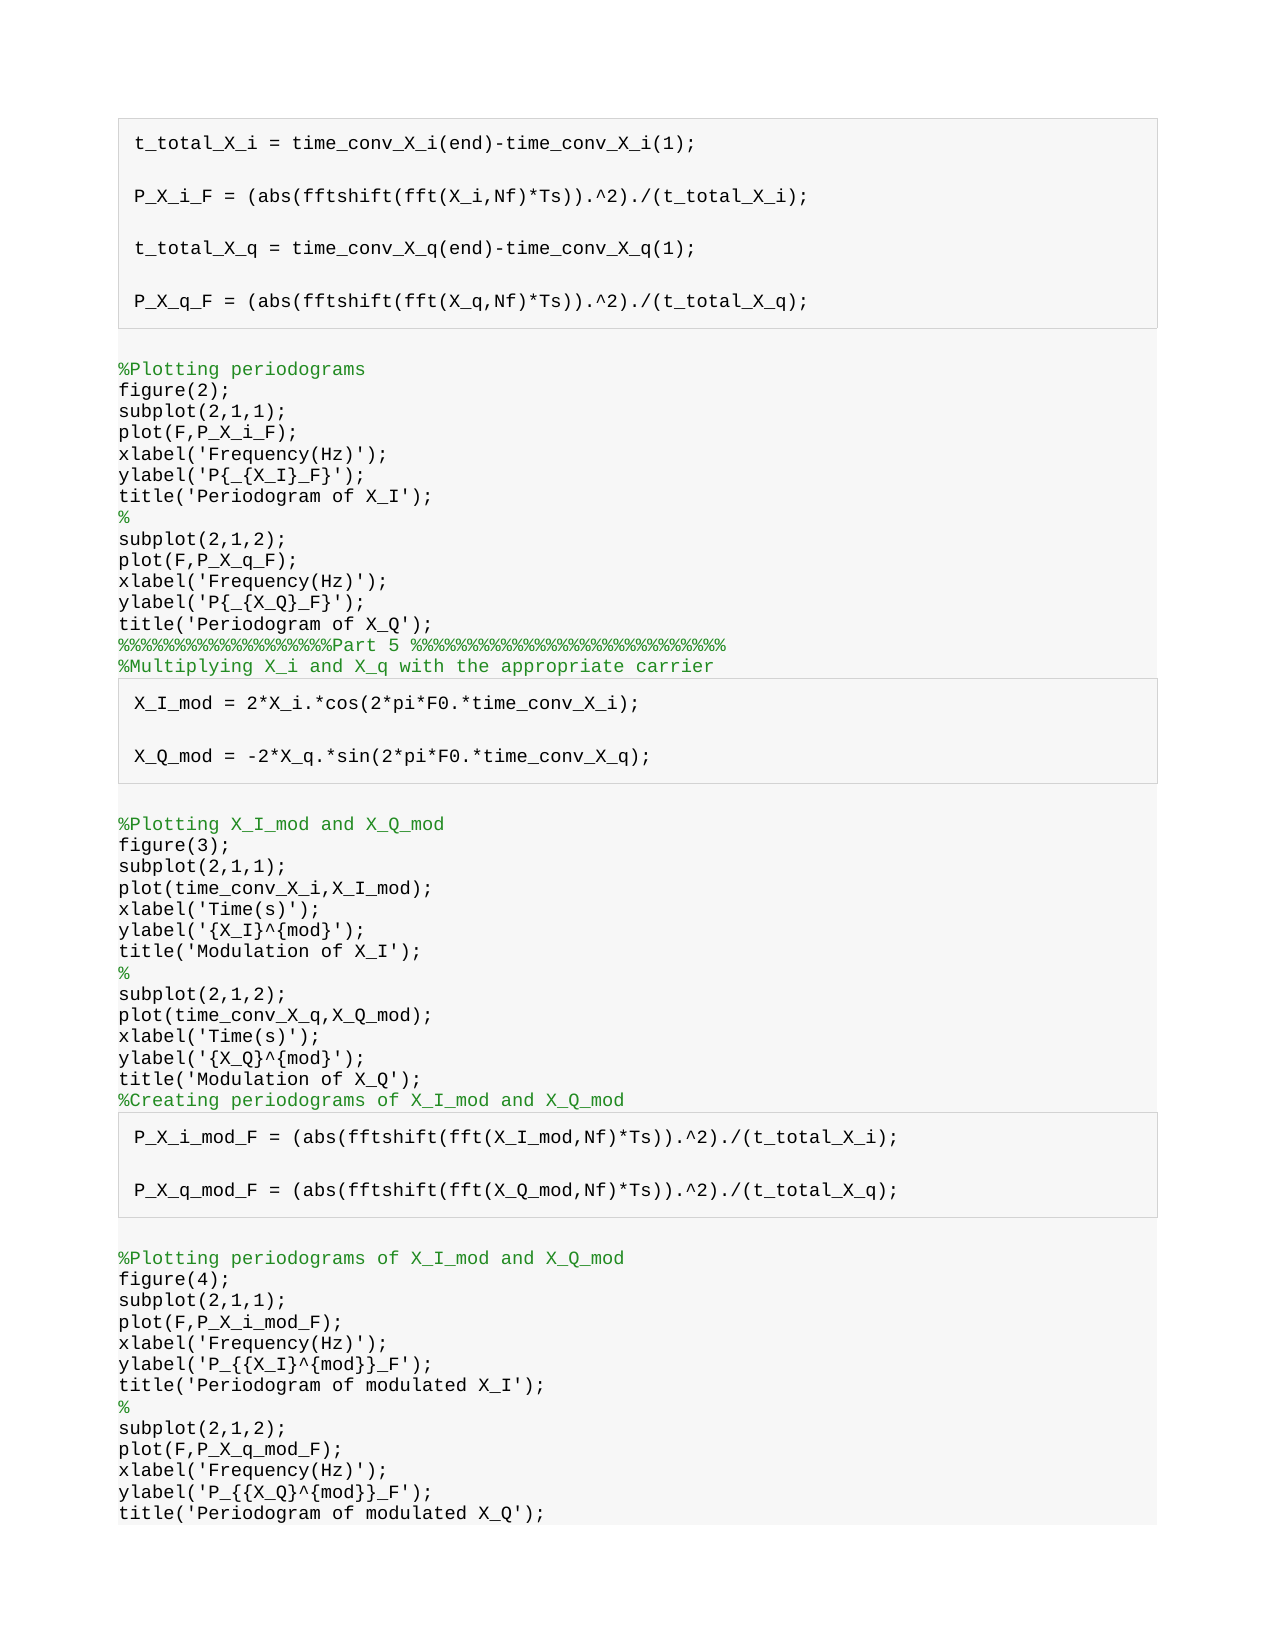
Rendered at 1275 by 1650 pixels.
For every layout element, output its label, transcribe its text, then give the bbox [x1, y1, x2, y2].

text %Plotting X_I_mod and X_Q_mod [118, 815, 1157, 836]
text title('Periodogram of modulated X_Q'); [118, 1504, 1157, 1525]
text P_X_q_mod_F = (abs(fftshift(fft(X_Q_mod,Nf)*Ts)).^2)./(t_total_X_q); [119, 1165, 1157, 1217]
text figure(2); [118, 381, 1157, 402]
text ylabel('P{_{X_I}_F}'); [118, 466, 1157, 487]
text plot(time_conv_X_i,X_I_mod); [118, 878, 1157, 900]
text ylabel('P_{{X_I}^{mod}}_F'); [118, 1355, 1157, 1376]
text subplot(2,1,2); [118, 985, 1157, 1006]
text X_I_mod = 2*X_i.*cos(2*pi*F0.*time_conv_X_i); [119, 679, 1157, 715]
text title('Modulation of X_I'); [118, 942, 1157, 963]
text figure(3); [118, 836, 1157, 857]
text %%%%%%%%%%%%%%%%%%%Part 5 %%%%%%%%%%%%%%%%%%%%%%%%%%%% [118, 636, 1157, 657]
text P_X_q_F = (abs(fftshift(fft(X_q,Nf)*Ts)).^2)./(t_total_X_q); [119, 276, 1157, 328]
text xlabel('Frequency(Hz)'); [118, 1334, 1157, 1355]
text t_total_X_q = time_conv_X_q(end)-time_conv_X_q(1); [119, 223, 1157, 260]
text xlabel('Frequency(Hz)'); [118, 1461, 1157, 1482]
text title('Periodogram of X_Q'); [118, 614, 1157, 636]
text title('Periodogram of modulated X_I'); [118, 1376, 1157, 1397]
text subplot(2,1,2); [118, 1419, 1157, 1440]
text % [118, 508, 1157, 529]
text % [118, 1397, 1157, 1419]
text %Plotting periodograms [118, 359, 1157, 381]
text subplot(2,1,2); [118, 529, 1157, 551]
text ylabel('P{_{X_Q}_F}'); [118, 593, 1157, 614]
text title('Modulation of X_Q'); [118, 1070, 1157, 1091]
text plot(F,P_X_i_F); [118, 423, 1157, 444]
text %Plotting periodograms of X_I_mod and X_Q_mod [118, 1249, 1157, 1270]
text figure(4); [118, 1270, 1157, 1291]
text %Creating periodograms of X_I_mod and X_Q_mod [118, 1091, 1157, 1112]
text plot(F,P_X_i_mod_F); [118, 1312, 1157, 1334]
text subplot(2,1,1); [118, 1291, 1157, 1312]
text ylabel('P_{{X_Q}^{mod}}_F'); [118, 1482, 1157, 1504]
text xlabel('Frequency(Hz)'); [118, 572, 1157, 593]
text plot(F,P_X_q_mod_F); [118, 1440, 1157, 1461]
text ylabel('{X_Q}^{mod}'); [118, 1048, 1157, 1070]
text plot(F,P_X_q_F); [118, 551, 1157, 572]
text xlabel('Time(s)'); [118, 900, 1157, 921]
text X_Q_mod = -2*X_q.*sin(2*pi*F0.*time_conv_X_q); [119, 731, 1157, 783]
text ylabel('{X_I}^{mod}'); [118, 921, 1157, 942]
text xlabel('Time(s)'); [118, 1027, 1157, 1048]
text title('Periodogram of X_I'); [118, 487, 1157, 508]
text subplot(2,1,1); [118, 857, 1157, 878]
text %Multiplying X_i and X_q with the appropriate carrier [118, 657, 1157, 678]
text P_X_i_F = (abs(fftshift(fft(X_i,Nf)*Ts)).^2)./(t_total_X_i); [119, 171, 1157, 208]
text % [118, 963, 1157, 985]
text xlabel('Frequency(Hz)'); [118, 444, 1157, 466]
text plot(time_conv_X_q,X_Q_mod); [118, 1006, 1157, 1027]
text subplot(2,1,1); [118, 402, 1157, 423]
text P_X_i_mod_F = (abs(fftshift(fft(X_I_mod,Nf)*Ts)).^2)./(t_total_X_i); [119, 1113, 1157, 1149]
text t_total_X_i = time_conv_X_i(end)-time_conv_X_i(1); [119, 119, 1157, 155]
